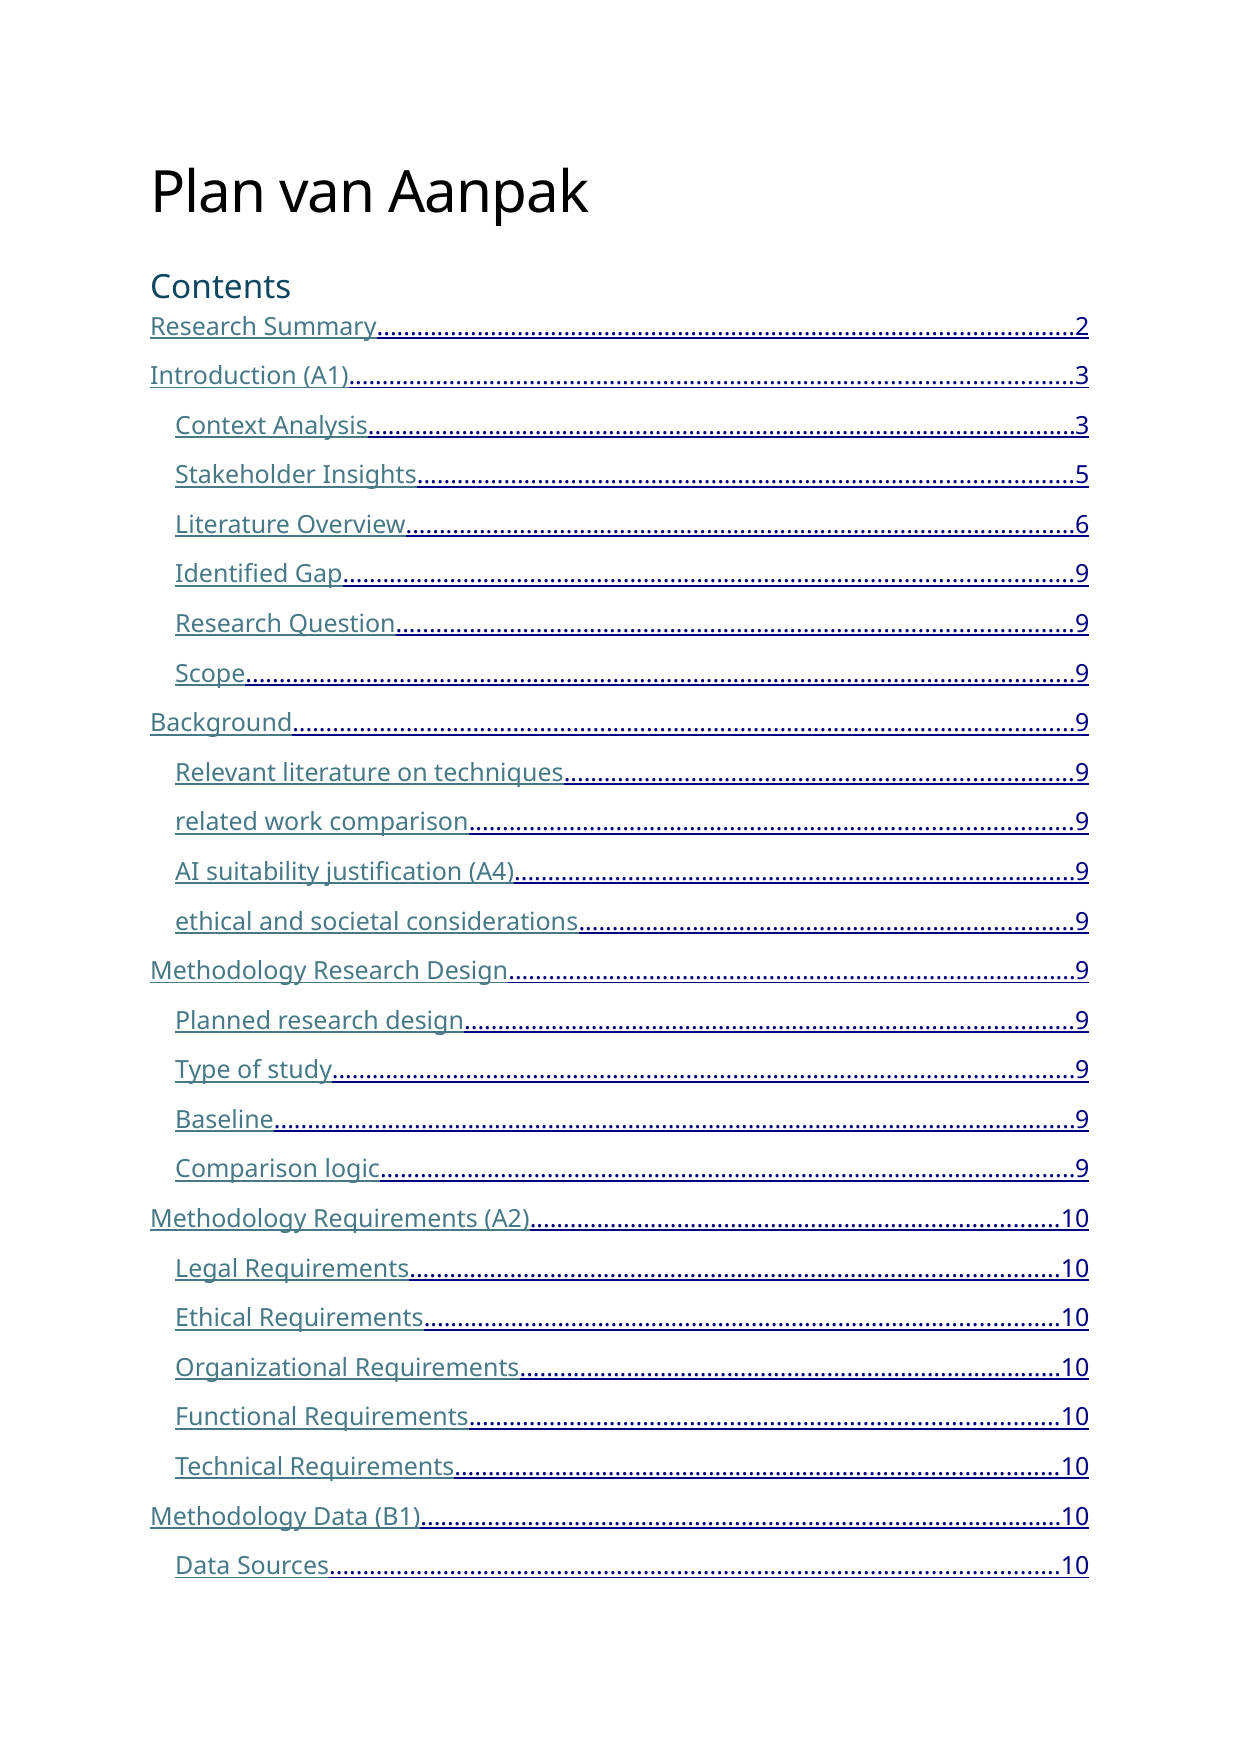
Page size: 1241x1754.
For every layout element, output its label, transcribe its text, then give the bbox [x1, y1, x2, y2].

text Legal Requirements 10 [175, 1250, 1090, 1284]
text Relevant literature on techniques 9 [175, 754, 1090, 788]
text Methodology Research Design 9 [150, 953, 1090, 987]
text Scope 9 [175, 655, 1090, 689]
text Research Summary 2 [150, 308, 1090, 342]
text Functional Requirements 10 [175, 1399, 1090, 1433]
text Planned research design 9 [175, 1002, 1090, 1036]
text related work comparison 9 [175, 804, 1090, 838]
text Context Analysis 3 [175, 407, 1090, 441]
text Data Sources 10 [175, 1548, 1090, 1582]
subtitle Contents [150, 263, 1090, 308]
text AI suitability justification (A4) 9 [175, 854, 1090, 888]
title Plan van Aanpak [150, 150, 1090, 229]
text Organizational Requirements 10 [175, 1349, 1090, 1383]
text Type of study 9 [175, 1052, 1090, 1086]
text Ethical Requirements 10 [175, 1300, 1090, 1334]
text Methodology Requirements (A2) 10 [150, 1201, 1090, 1235]
text Introduction (A1) 3 [150, 358, 1090, 392]
text Identified Gap 9 [175, 556, 1090, 590]
text Technical Requirements 10 [175, 1449, 1090, 1483]
text Research Question 9 [175, 606, 1090, 640]
text Comparison logic 9 [175, 1151, 1090, 1185]
text ethical and societal considerations 9 [175, 903, 1090, 937]
text Baseline 9 [175, 1102, 1090, 1136]
text Background 9 [150, 705, 1090, 739]
text Literature Overview 6 [175, 507, 1090, 541]
text Methodology Data (B1) 10 [150, 1498, 1090, 1532]
text Stakeholder Insights 5 [175, 457, 1090, 491]
